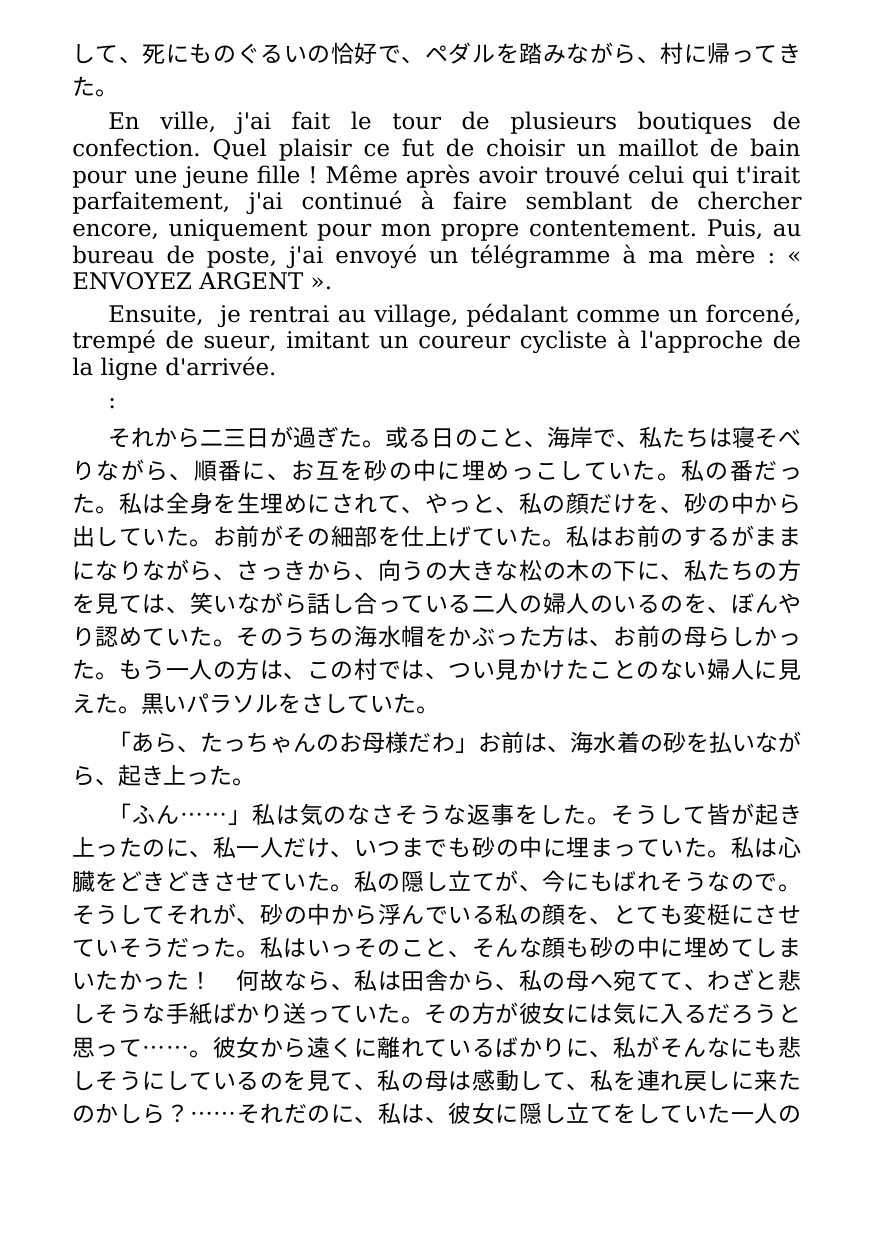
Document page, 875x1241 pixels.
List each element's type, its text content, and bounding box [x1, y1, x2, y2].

text 「あら、たっちゃんのお母様だわ」お前は、海水着の砂を払いながら、起き上った。 [72, 724, 802, 791]
text Ensuite, je rentrai au village, pédalant comme un forcené, trempé de sueur, imitant un coureur cycliste à l'approche de la ligne d'arrivée. [72, 301, 802, 381]
text して、死にものぐるいの恰好で、ペダルを踏みながら、村に帰ってきた。 [72, 36, 802, 102]
text 「ふん……」私は気のなさそうな返事をした。そうして皆が起き上ったのに、私一人だけ、いつまでも砂の中に埋まっていた。私は心臓をどきどきさせていた。私の隠し立てが、今にもばれそうなので。そうしてそれが、砂の中から浮んでいる私の顔を、とても変梃にさせていそうだった。私はいっそのこと、そんな顔も砂の中に埋めてしまいたかった！ 何故なら、私は田舎から、私の母へ宛てて、わざと悲しそうな手紙ばかり送っていた。その方が彼女には気に入るだろうと思って……。彼女から遠くに離れているばかりに、私がそんなにも悲しそうにしているのを見て、私の母は感動して、私を連れ戻しに来たのかしら？……それだのに、私は、彼女に隠し立てをしていた一人の [72, 797, 802, 1129]
text それから二三日が過ぎた。或る日のこと、海岸で、私たちは寝そべりながら、順番に、お互を砂の中に埋めっこしていた。私の番だった。私は全身を生埋めにされて、やっと、私の顔だけを、砂の中から出していた。お前がその細部を仕上げていた。私はお前のするがままになりながら、さっきから、向うの大きな松の木の下に、私たちの方を見ては、笑いながら話し合っている二人の婦人のいるのを、ぼんやり認めていた。そのうちの海水帽をかぶった方は、お前の母らしかった。もう一人の方は、この村では、つい見かけたことのない婦人に見えた。黒いパラソルをさしていた。 [72, 419, 802, 719]
text En ville, j'ai fait le tour de plusieurs boutiques de confection. Quel plaisir ce fut de choisir un maillot de bain pour une jeune fille ! Même après avoir trouvé celui qui t'irait parfaitement, j'ai continué à faire semblant de chercher encore, uniquement pour mon propre contentement. Puis, au bureau de poste, j'ai envoyé un télégramme à ma mère : « ENVOYEZ ARGENT ». [72, 108, 802, 295]
text : [72, 387, 802, 414]
